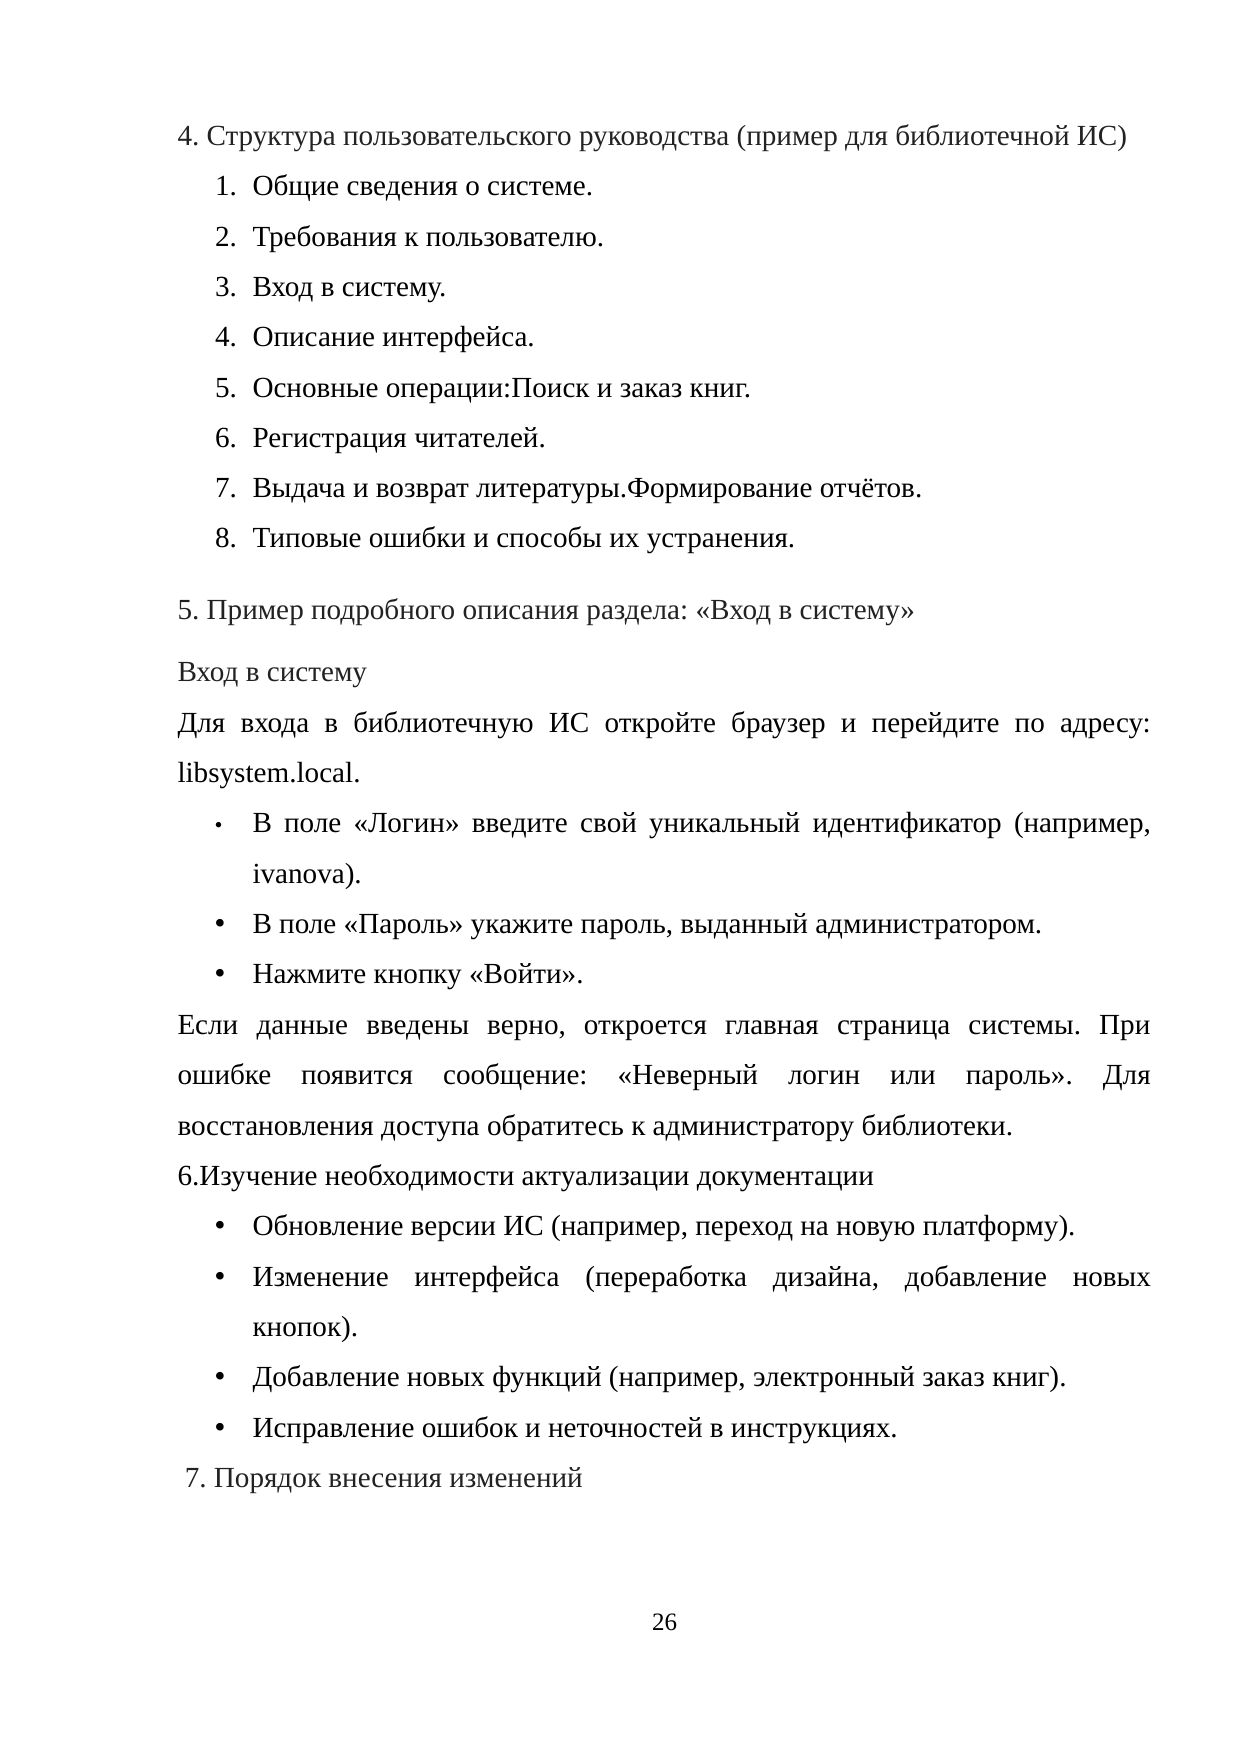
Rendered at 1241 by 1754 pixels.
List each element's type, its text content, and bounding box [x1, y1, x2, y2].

subtitle 5. Пример подробного описания раздела: «Вход в систему» [177, 592, 1152, 625]
list Общие сведения о системе. [215, 168, 1152, 202]
text 6.Изучение необходимости актуализации документации [177, 1158, 1152, 1191]
list В поле «Логин» введите свой уникальный идентификатор (например, ivanova). [215, 806, 1152, 889]
text Для входа в библиотечную ИС откройте браузер и перейдите по адресу: libsystem.local. [177, 705, 1152, 789]
list Основные операции:Поиск и заказ книг. [215, 370, 1152, 403]
text Если данные введены верно, откроется главная страница системы. При ошибке появится сообщение: «Неверный логин или пароль». Для восстановления доступа обратитесь к администратору библиотеки. [177, 1007, 1152, 1141]
list Вход в систему. [215, 269, 1152, 303]
list Выдача и возврат литературы.Формирование отчётов. [215, 470, 1152, 504]
text Вход в систему [177, 654, 1152, 688]
list Требования к пользователю. [215, 219, 1152, 252]
list Исправление ошибок и неточностей в инструкциях. [215, 1410, 1152, 1443]
list Описание интерфейса. [215, 319, 1152, 353]
list Обновление версии ИС (например, переход на новую платформу). [215, 1208, 1152, 1242]
list Изменение интерфейса (переработка дизайна, добавление новых кнопок). [215, 1259, 1152, 1343]
list Нажмите кнопку «Войти». [215, 957, 1152, 990]
list В поле «Пароль» укажите пароль, выданный администратором. [215, 906, 1152, 940]
list Типовые ошибки и способы их устранения. [215, 521, 1152, 554]
text 4. Структура пользовательского руководства (пример для библиотечной ИС) [177, 118, 1152, 152]
text 7. Порядок внесения изменений [177, 1460, 1152, 1494]
list Регистрация читателей. [215, 420, 1152, 453]
list Добавление новых функций (например, электронный заказ книг). [215, 1359, 1152, 1393]
